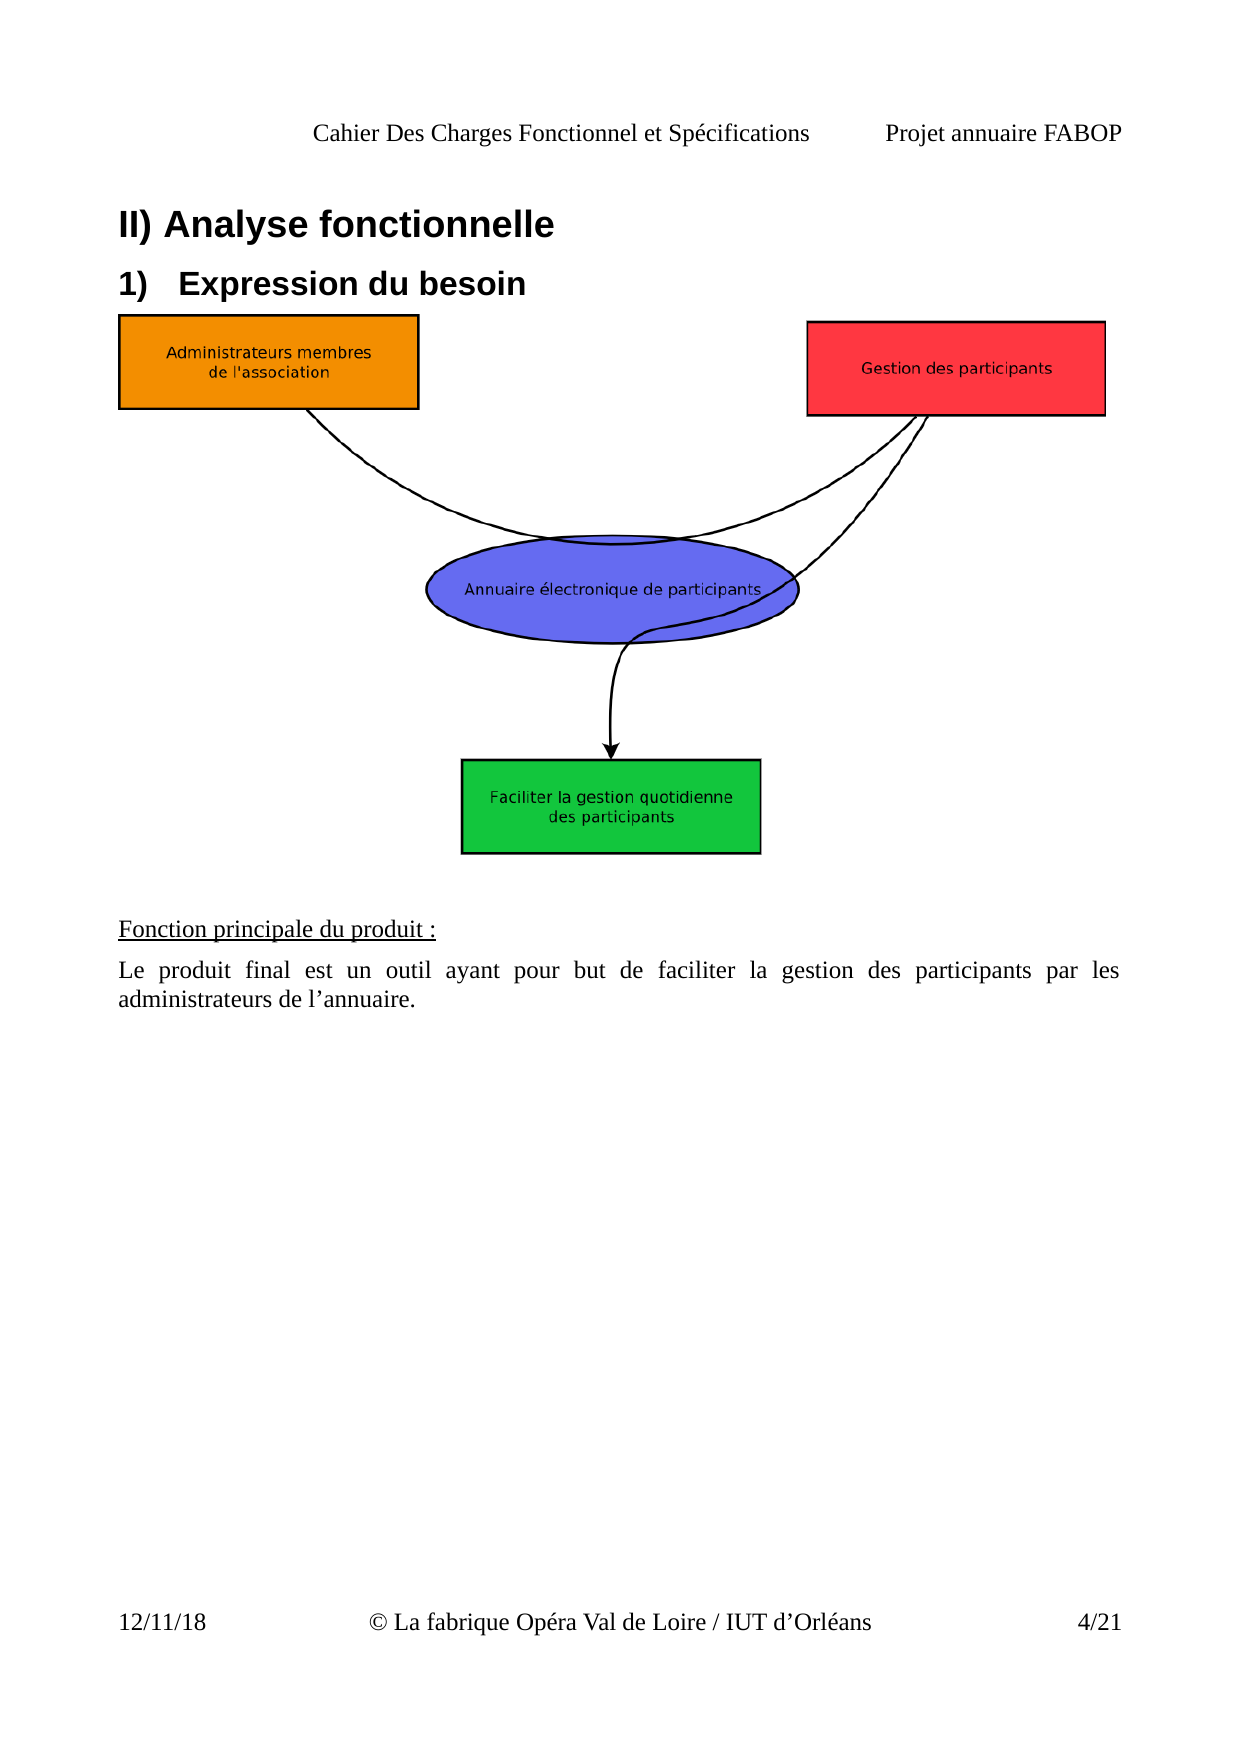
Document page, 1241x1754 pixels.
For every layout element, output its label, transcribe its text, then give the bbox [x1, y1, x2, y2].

picture [118, 314, 1123, 873]
subtitle Analyse fonctionnelle [118, 201, 1122, 245]
subtitle Expression du besoin [118, 263, 1122, 302]
text Le produit final est un outil ayant pour but de faciliter la gestion des participants par les administrateurs de l’annuaire. [118, 956, 1122, 1013]
text Fonction principale du produit : [118, 914, 1122, 943]
